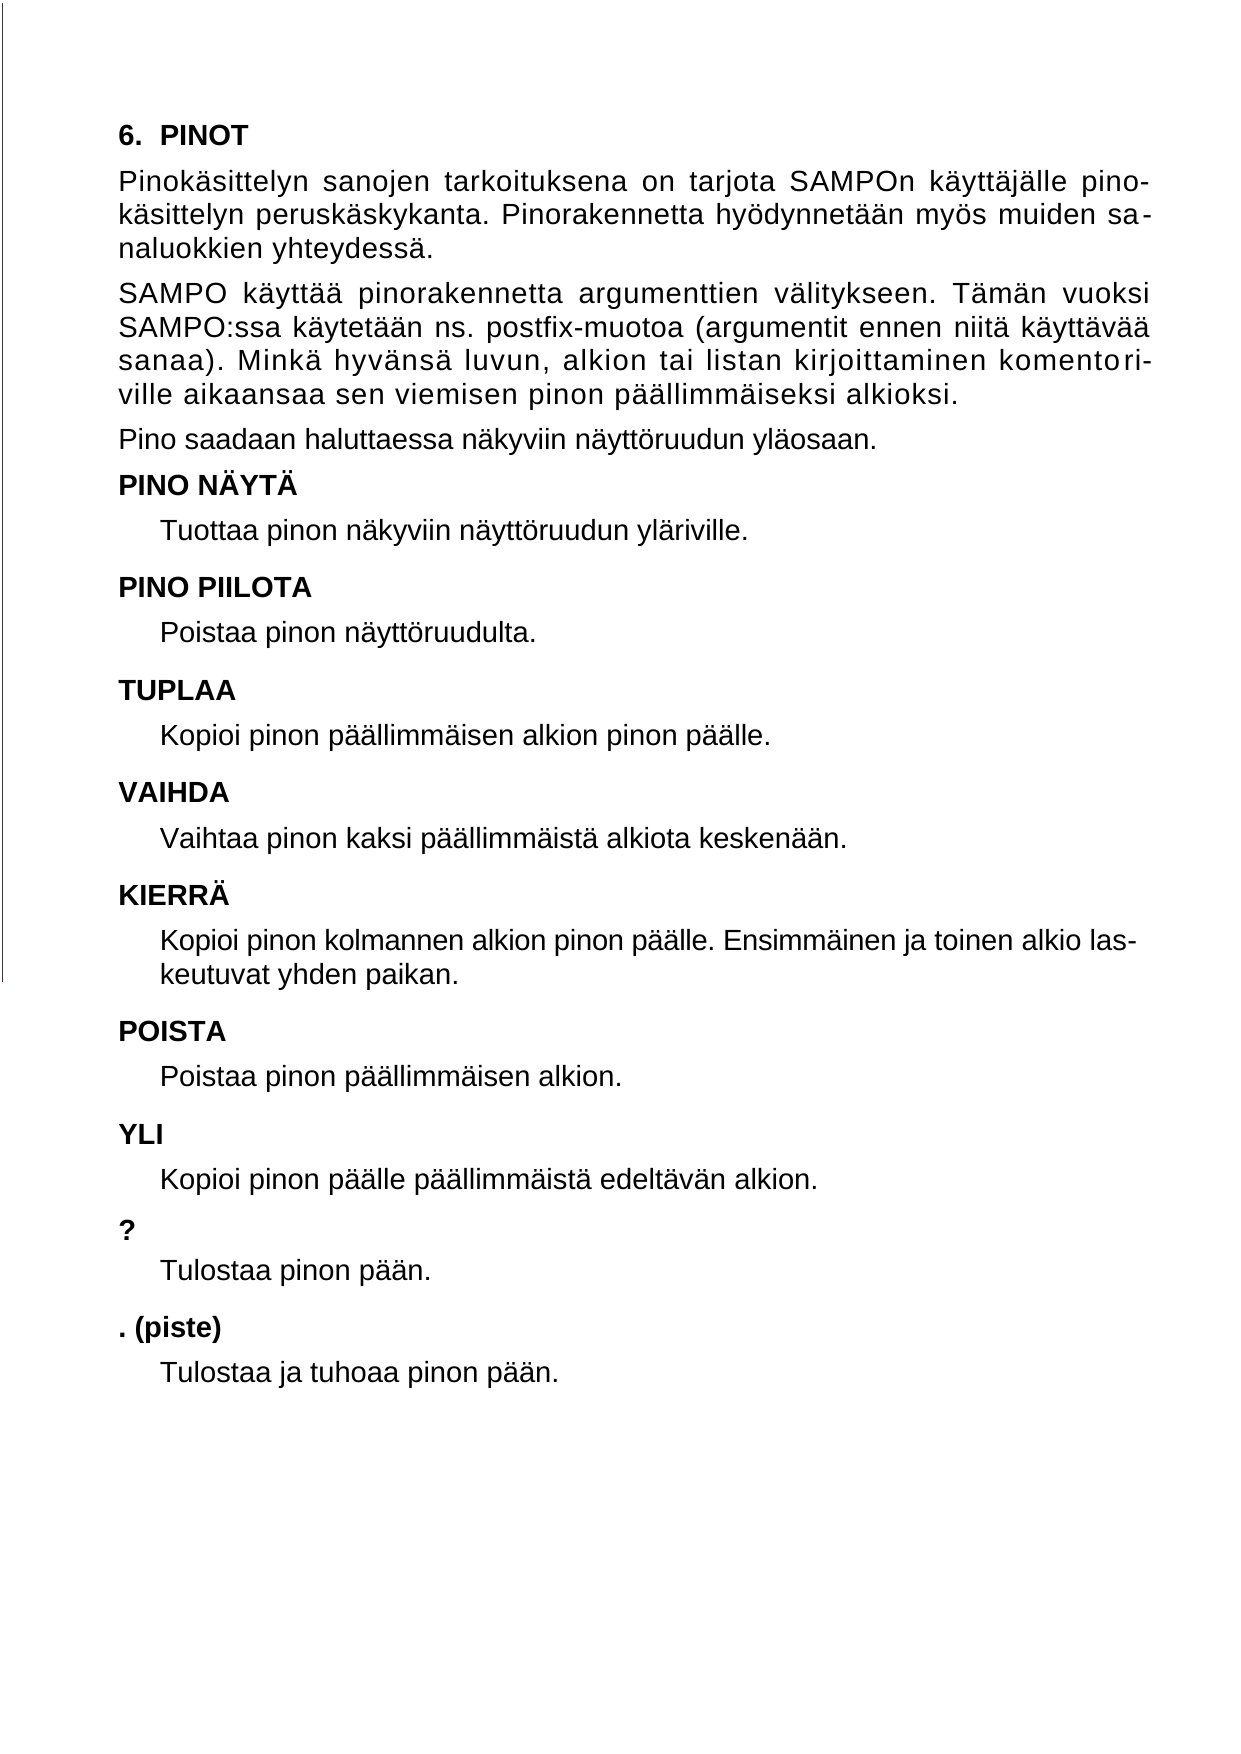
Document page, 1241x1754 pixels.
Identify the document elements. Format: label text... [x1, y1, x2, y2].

text Pino saadaan haluttaessa näkyviin näyttöruudun yläosaan. [118, 422, 1152, 456]
text SAMPO käyttää pinorakennetta argumenttien välitykseen. Tämän vuoksi SAMPO:ssa käytetään ns. postfix-muotoa (argumentit ennen niitä käyttävää sanaa). Minkä hyvänsä luvun, alkion tai listan kirjoittaminen komentori­ville aikaansaa sen viemisen pinon päällimmäiseksi alkioksi. [118, 276, 1152, 410]
text Poistaa pinon näyttöruudulta. [159, 616, 1152, 649]
text Tulostaa ja tuhoaa pinon pään. [159, 1355, 1152, 1389]
text Poistaa pinon päällimmäisen alkion. [159, 1059, 1152, 1093]
text Vaihtaa pinon kaksi päällimmäistä alkiota keskenään. [159, 821, 1152, 854]
text POISTA [118, 1014, 1152, 1048]
text ? [118, 1213, 1152, 1247]
text Kopioi pinon kolmannen alkion pinon päälle. Ensimmäinen ja toinen alkio las­keutuvat yhden paikan. [159, 923, 1152, 990]
subtitle PINOT [118, 118, 1152, 152]
text YLI [118, 1117, 1152, 1150]
text Tulostaa pinon pään. [159, 1253, 1152, 1286]
text Kopioi pinon päälle päällimmäistä edeltävän alkion. [159, 1162, 1152, 1196]
text TUPLAA [118, 673, 1152, 706]
text VAIHDA [118, 775, 1152, 809]
text . (piste) [118, 1310, 1152, 1343]
text PINO PIILOTA [118, 570, 1152, 604]
text Kopioi pinon päällimmäisen alkion pinon päälle. [159, 718, 1152, 752]
text Pinokäsittelyn sanojen tarkoituksena on tarjota SAMPOn käyttäjälle pino-käsittelyn peruskäskykanta. Pinorakennetta hyödynnetään myös muiden sa­naluokkien yhteydessä. [118, 163, 1152, 264]
text Tuottaa pinon näkyviin näyttöruudun yläriville. [159, 513, 1152, 546]
text KIERRÄ [118, 878, 1152, 911]
text PINO NÄYTÄ [118, 467, 1152, 501]
